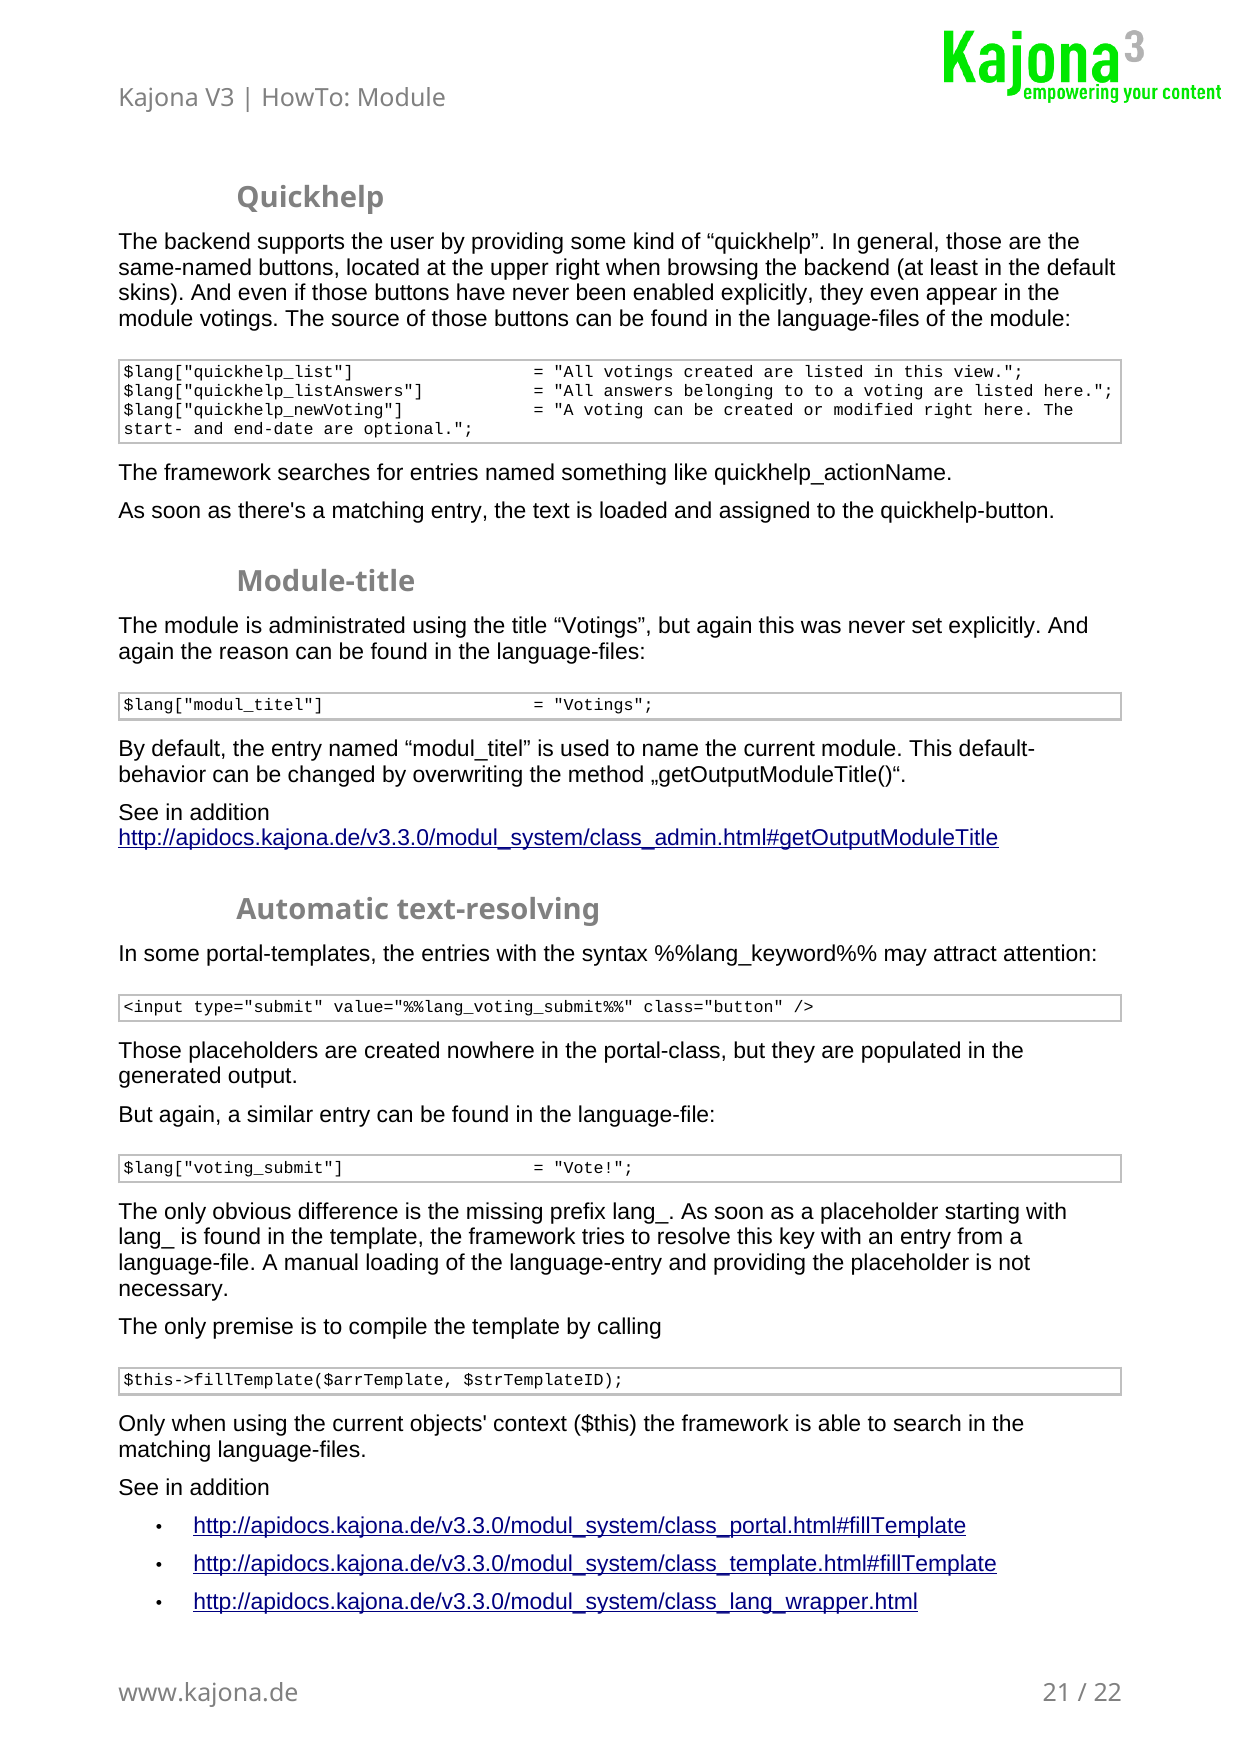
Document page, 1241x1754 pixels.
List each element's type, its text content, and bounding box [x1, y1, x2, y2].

subtitle Module-title [118, 561, 1122, 600]
list http://apidocs.kajona.de/v3.3.0/modul_system/class_lang_wrapper.html [156, 1589, 1122, 1614]
text The framework searches for entries named something like quickhelp_actionName. [118, 459, 1122, 485]
text Only when using the current objects' context ($this) the framework is able to search in the matching language-files. [118, 1411, 1122, 1462]
text In some portal-templates, the entries with the syntax %%lang_keyword%% may attract attention: [118, 940, 1122, 966]
text $lang["modul_titel"] = "Votings"; [120, 694, 1120, 718]
text $this->fillTemplate($arrTemplate, $strTemplateID); [120, 1369, 1120, 1393]
subtitle Quickhelp [118, 177, 1122, 216]
text But again, a similar entry can be found in the language-file: [118, 1101, 1122, 1127]
list http://apidocs.kajona.de/v3.3.0/modul_system/class_portal.html#fillTemplate [156, 1512, 1122, 1538]
text The only obvious difference is the missing prefix lang_. As soon as a placeholder starting with lang_ is found in the template, the framework tries to resolve this key with an entry from a language-file. A manual loading of the language-entry and providing the placeholder is not necessary. [118, 1198, 1122, 1301]
text As soon as there's a matching entry, the text is loaded and assigned to the quickhelp-button. [118, 497, 1122, 523]
text $lang["voting_submit"] = "Vote!"; [120, 1156, 1120, 1181]
text The module is administrated using the title “Votings”, but again this was never set explicitly. And again the reason can be found in the language-files: [118, 613, 1122, 664]
text <input type="submit" value="%%lang_voting_submit%%" class="button" /> [120, 996, 1120, 1020]
text Those placeholders are created nowhere in the portal-class, but they are populated in the generated output. [118, 1037, 1122, 1089]
subtitle Automatic text-resolving [118, 888, 1122, 928]
text See in addition http://apidocs.kajona.de/v3.3.0/modul_system/class_admin.html#getOutputModuleTitle [118, 799, 1122, 851]
picture [944, 30, 1221, 103]
text By default, the entry named “modul_titel” is used to name the current module. This default-behavior can be changed by overwriting the method „getOutputModuleTitle()“. [118, 736, 1122, 787]
text $lang["quickhelp_list"] = "All votings created are listed in this view."; $lang["quickhelp_listAnswers"] = "All answers belonging to to a voting are listed here."; $lang["quickhelp_newVoting"] = "A voting can be created or modified right here. The start- and end-date are optional."; [120, 361, 1120, 442]
text The only premise is to compile the template by calling [118, 1313, 1122, 1339]
text See in addition [118, 1474, 1122, 1500]
text The backend supports the user by providing some kind of “quickhelp”. In general, those are the same-named buttons, located at the upper right when browsing the backend (at least in the default skins). And even if those buttons have never been enabled explicitly, they even appear in the module votings. The source of those buttons can be found in the language-files of the module: [118, 229, 1122, 331]
list http://apidocs.kajona.de/v3.3.0/modul_system/class_template.html#fillTemplate [156, 1551, 1122, 1576]
